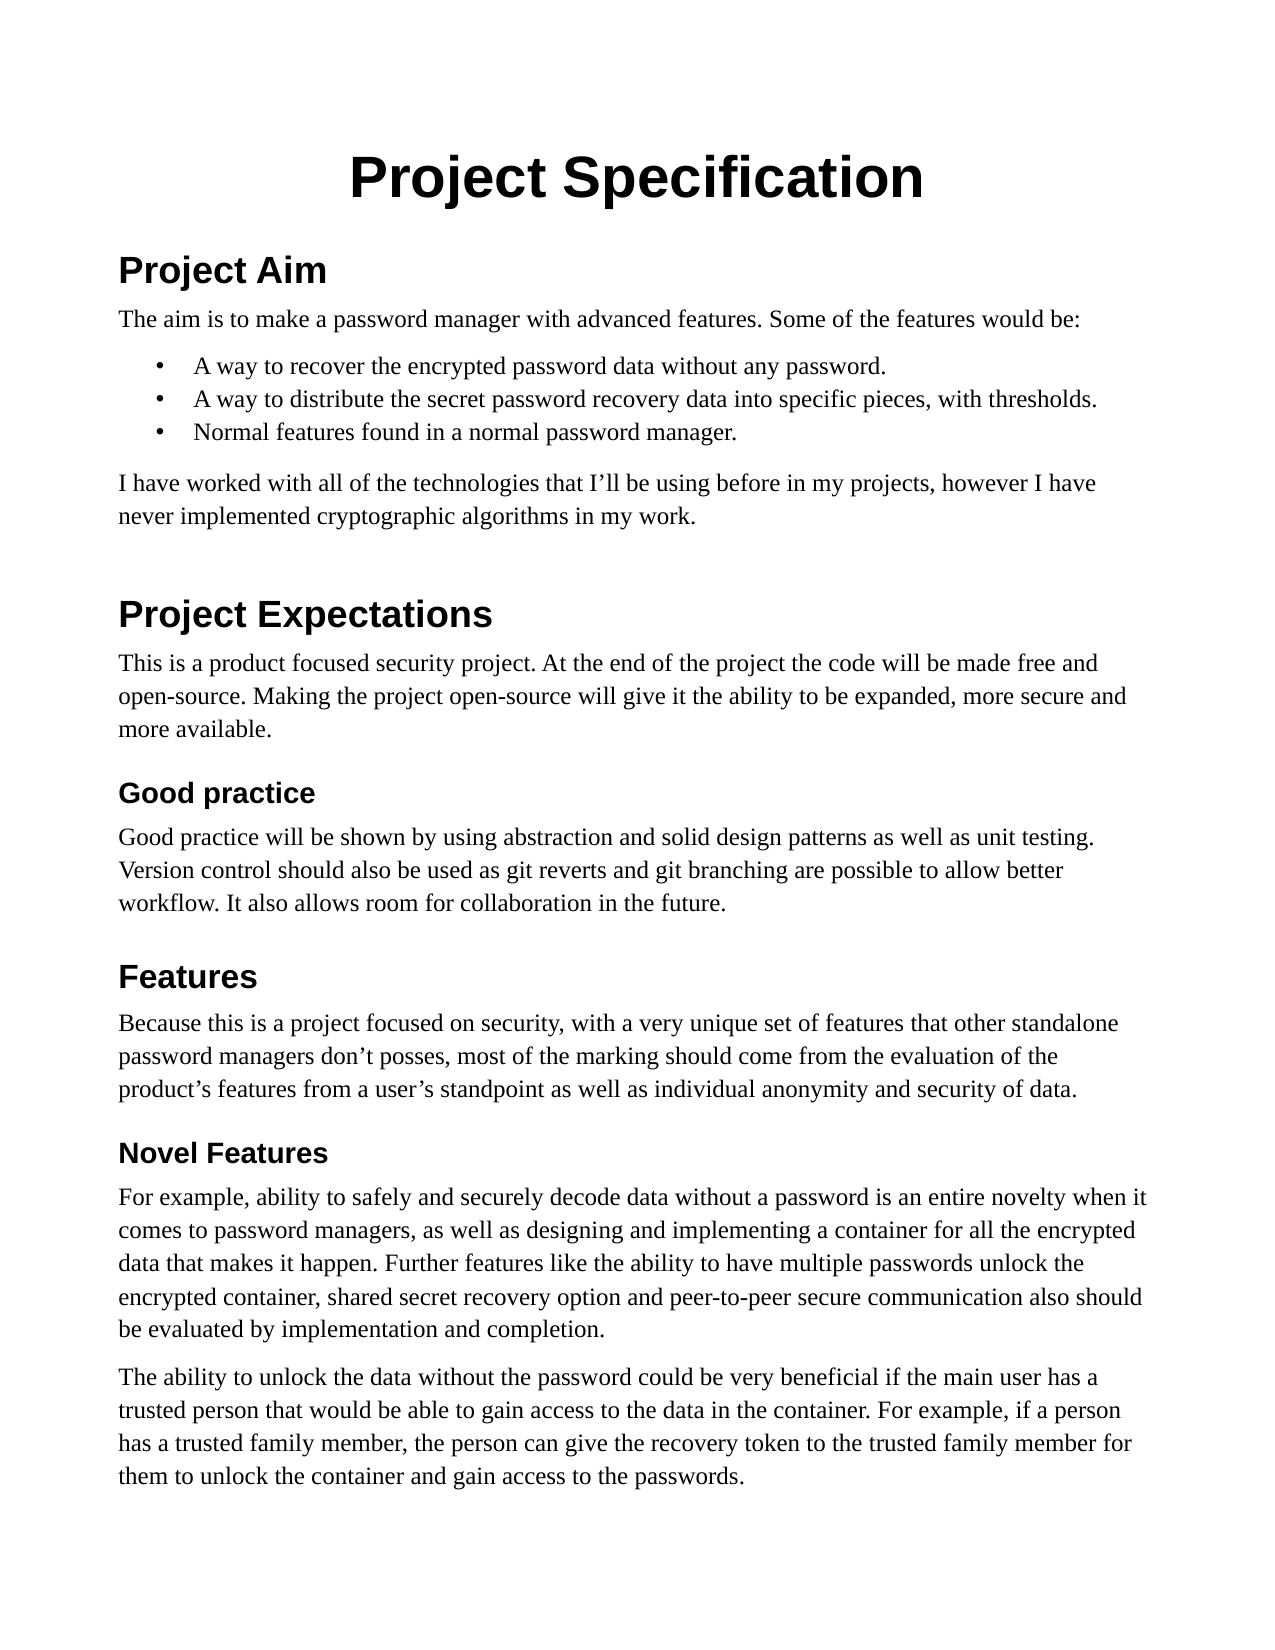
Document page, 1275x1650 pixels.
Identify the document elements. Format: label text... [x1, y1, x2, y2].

subtitle Project Aim [118, 248, 1157, 291]
text Good practice will be shown by using abstraction and solid design patterns as well as unit testing. Version control should also be used as git reverts and git branching are possible to allow better workflow. It also allows room for collaboration in the future. [118, 822, 1157, 917]
text The aim is to make a password manager with advanced features. Some of the features would be: [118, 304, 1157, 333]
text I have worked with all of the technologies that I’ll be using before in my projects, however I have never implemented cryptographic algorithms in my work. [118, 468, 1157, 530]
subtitle Features [118, 957, 1157, 996]
text This is a product focused security project. At the end of the project the code will be made free and open-source. Making the project open-source will give it the ability to be expanded, more secure and more available. [118, 648, 1157, 743]
text Because this is a project focused on security, with a very unique set of features that other standalone password managers don’t posses, most of the marking should come from the evaluation of the product’s features from a user’s standpoint as well as individual anonymity and security of data. [118, 1008, 1157, 1103]
title Project Specification [118, 143, 1157, 210]
list A way to distribute the secret password recovery data into specific pieces, with thresholds. [156, 384, 1157, 413]
list Normal features found in a normal password manager. [156, 417, 1157, 446]
subtitle Novel Features [118, 1136, 1157, 1170]
text The ability to unlock the data without the password could be very beneficial if the main user has a trusted person that would be able to gain access to the data in the container. For example, if a person has a trusted family member, the person can give the recovery token to the trusted family member for them to unlock the container and gain access to the passwords. [118, 1362, 1157, 1490]
subtitle Project Expectations [118, 592, 1157, 635]
text For example, ability to safely and securely decode data without a password is an entire novelty when it comes to password managers, as well as designing and implementing a container for all the encrypted data that makes it happen. Further features like the ability to have multiple passwords unlock the encrypted container, shared secret recovery option and peer-to-peer secure communication also should be evaluated by implementation and completion. [118, 1182, 1157, 1343]
subtitle Good practice [118, 776, 1157, 810]
list A way to recover the encrypted password data without any password. [156, 351, 1157, 380]
